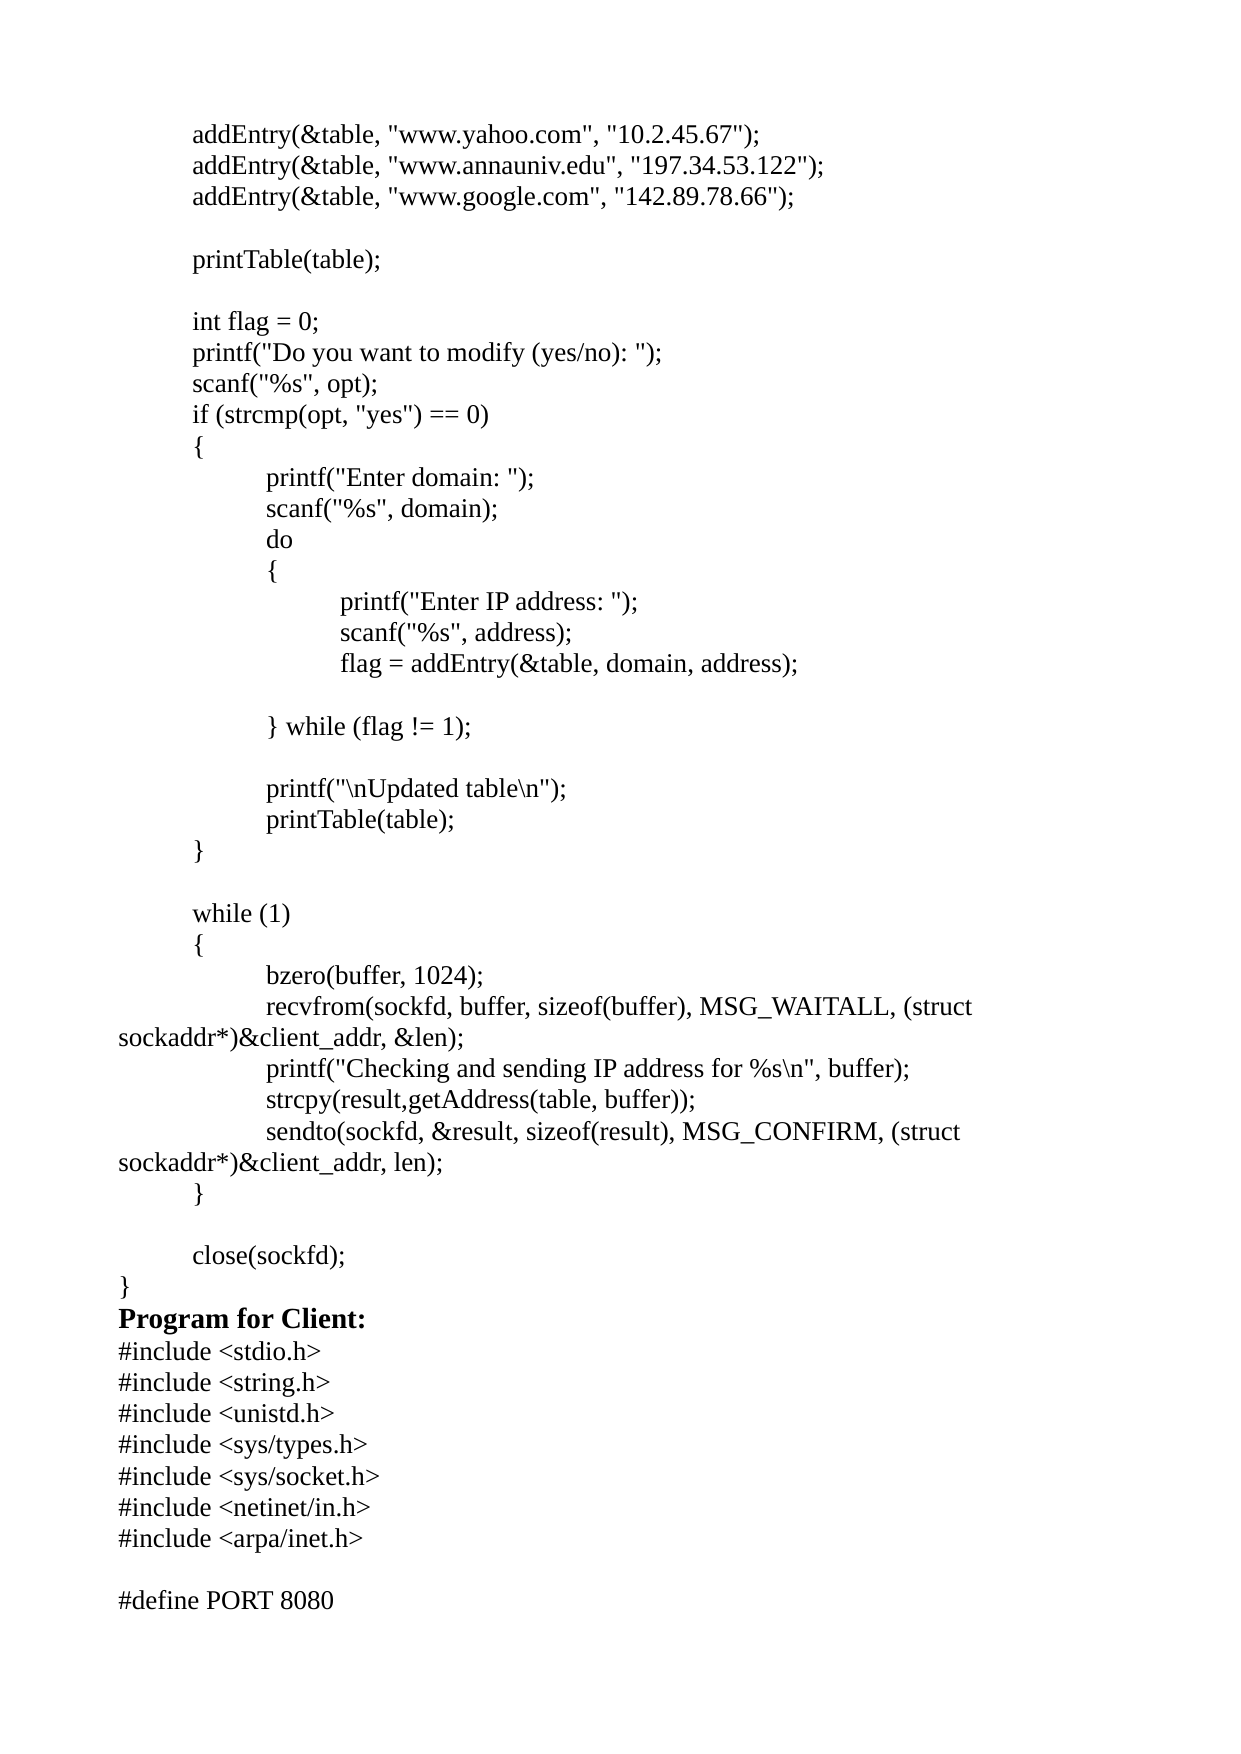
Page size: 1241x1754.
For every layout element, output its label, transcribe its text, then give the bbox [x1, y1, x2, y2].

text printf("\nUpdated table\n"); [118, 772, 1122, 803]
text #include <netinet/in.h> [118, 1491, 1122, 1522]
text printTable(table); [118, 803, 1122, 834]
text int flag = 0; [118, 305, 1122, 336]
text #include <unistd.h> [118, 1397, 1122, 1429]
text } [118, 1271, 1122, 1302]
text scanf("%s", opt); [118, 367, 1122, 398]
text scanf("%s", address); [118, 616, 1122, 648]
text flag = addEntry(&table, domain, address); [118, 648, 1122, 679]
text addEntry(&table, "www.annauniv.edu", "197.34.53.122"); [118, 149, 1122, 180]
text printf("Enter IP address: "); [118, 585, 1122, 616]
text } while (flag != 1); [118, 710, 1122, 741]
text #include <stdio.h> [118, 1335, 1122, 1366]
text } [118, 1177, 1122, 1208]
text scanf("%s", domain); [118, 492, 1122, 523]
text #include <sys/types.h> [118, 1429, 1122, 1460]
text { [118, 928, 1122, 959]
text if (strcmp(opt, "yes") == 0) [118, 398, 1122, 429]
text while (1) [118, 897, 1122, 928]
text printf("Do you want to modify (yes/no): "); [118, 336, 1122, 367]
text do [118, 523, 1122, 554]
text printf("Enter domain: "); [118, 461, 1122, 492]
text close(sockfd); [118, 1239, 1122, 1271]
text #include <arpa/inet.h> [118, 1522, 1122, 1553]
text #include <string.h> [118, 1366, 1122, 1397]
text Program for Client: [118, 1302, 1122, 1335]
text #include <sys/socket.h> [118, 1460, 1122, 1491]
text sendto(sockfd, &result, sizeof(result), MSG_CONFIRM, (struct sockaddr*)&client_addr, len); [118, 1115, 1122, 1177]
text strcpy(result,getAddress(table, buffer)); [118, 1084, 1122, 1115]
text } [118, 834, 1122, 866]
text { [118, 429, 1122, 461]
text { [118, 554, 1122, 585]
text printTable(table); [118, 243, 1122, 274]
text recvfrom(sockfd, buffer, sizeof(buffer), MSG_WAITALL, (struct sockaddr*)&client_addr, &len); [118, 990, 1122, 1052]
text printf("Checking and sending IP address for %s\n", buffer); [118, 1052, 1122, 1084]
text addEntry(&table, "www.yahoo.com", "10.2.45.67"); [118, 118, 1122, 149]
text addEntry(&table, "www.google.com", "142.89.78.66"); [118, 180, 1122, 212]
text #define PORT 8080 [118, 1584, 1122, 1616]
text bzero(buffer, 1024); [118, 959, 1122, 990]
